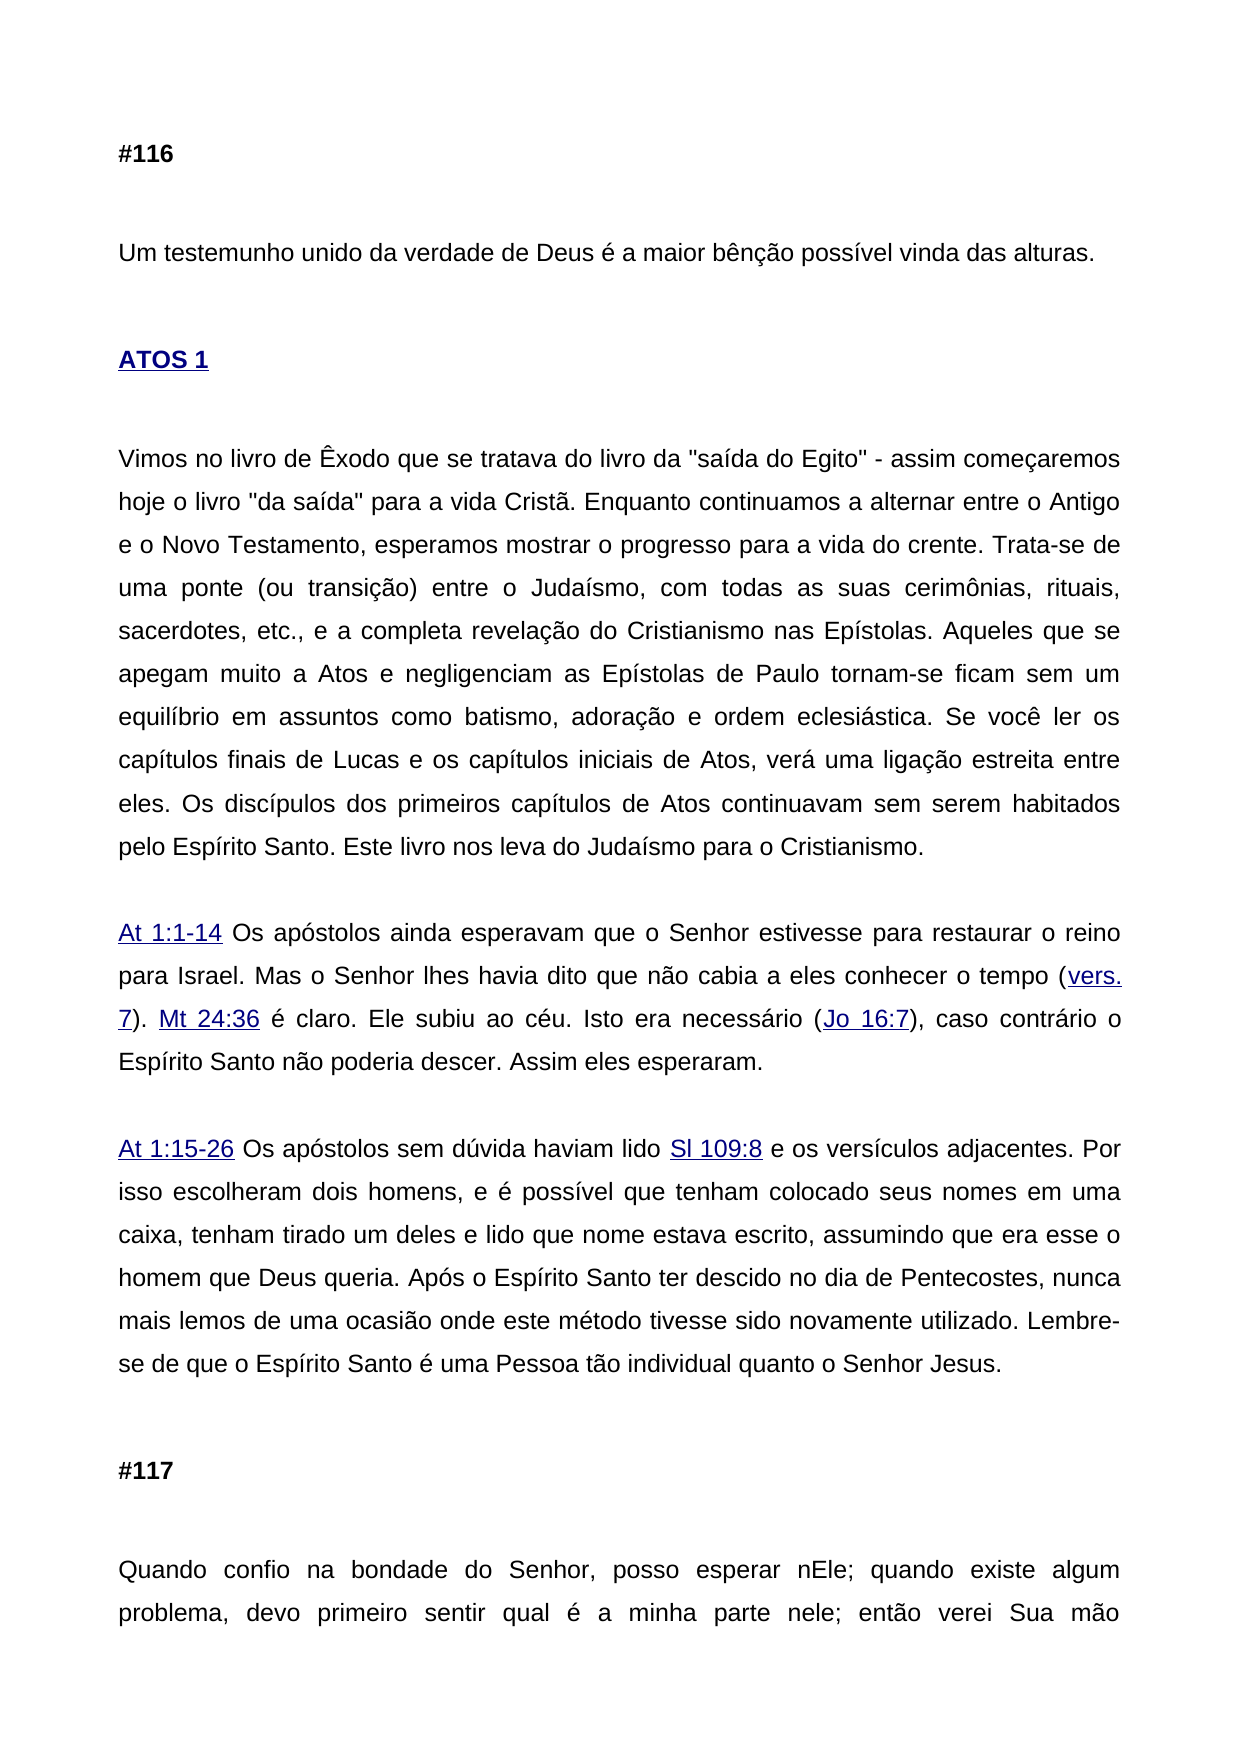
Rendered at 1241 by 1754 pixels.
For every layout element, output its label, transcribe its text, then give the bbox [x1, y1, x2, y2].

subtitle #116 [118, 139, 1122, 168]
subtitle #117 [118, 1456, 1122, 1485]
text Um testemunho unido da verdade de Deus é a maior bênção possível vinda das alturas. [118, 238, 1122, 266]
text At 1:1-14 Os apóstolos ainda esperavam que o Senhor estivesse para restaurar o reino para Israel. Mas o Senhor lhes havia dito que não cabia a eles conhecer o tempo (vers. 7). Mt 24:36 é claro. Ele subiu ao céu. Isto era necessário (Jo 16:7), caso contrário o Espírito Santo não poderia descer. Assim eles esperaram. [118, 918, 1122, 1076]
subtitle ATOS 1 [118, 345, 1122, 373]
text Vimos no livro de Êxodo que se tratava do livro da "saída do Egito" - assim começaremos hoje o livro "da saída" para a vida Cristã. Enquanto continuamos a alternar entre o Antigo e o Novo Testamento, esperamos mostrar o progresso para a vida do crente. Trata-se de uma ponte (ou transição) entre o Judaísmo, com todas as suas cerimônias, rituais, sacerdotes, etc., e a completa revelação do Cristianismo nas Epístolas. Aqueles que se apegam muito a Atos e negligenciam as Epístolas de Paulo tornam-se ficam sem um equilíbrio em assuntos como batismo, adoração e ordem eclesiástica. Se você ler os capítulos finais de Lucas e os capítulos iniciais de Atos, verá uma ligação estreita entre eles. Os discípulos dos primeiros capítulos de Atos continuavam sem serem habitados pelo Espírito Santo. Este livro nos leva do Judaísmo para o Cristianismo. [118, 443, 1122, 860]
text At 1:15-26 Os apóstolos sem dúvida haviam lido Sl 109:8 e os versículos adjacentes. Por isso escolheram dois homens, e é possível que tenham colocado seus nomes em uma caixa, tenham tirado um deles e lido que nome estava escrito, assumindo que era esse o homem que Deus queria. Após o Espírito Santo ter descido no dia de Pentecostes, nunca mais lemos de uma ocasião onde este método tivesse sido novamente utilizado. Lembre-se de que o Espírito Santo é uma Pessoa tão individual quanto o Senhor Jesus. [118, 1133, 1122, 1378]
text Quando confio na bondade do Senhor, posso esperar nEle; quando existe algum problema, devo primeiro sentir qual é a minha parte nele; então verei Sua mão [118, 1555, 1122, 1627]
